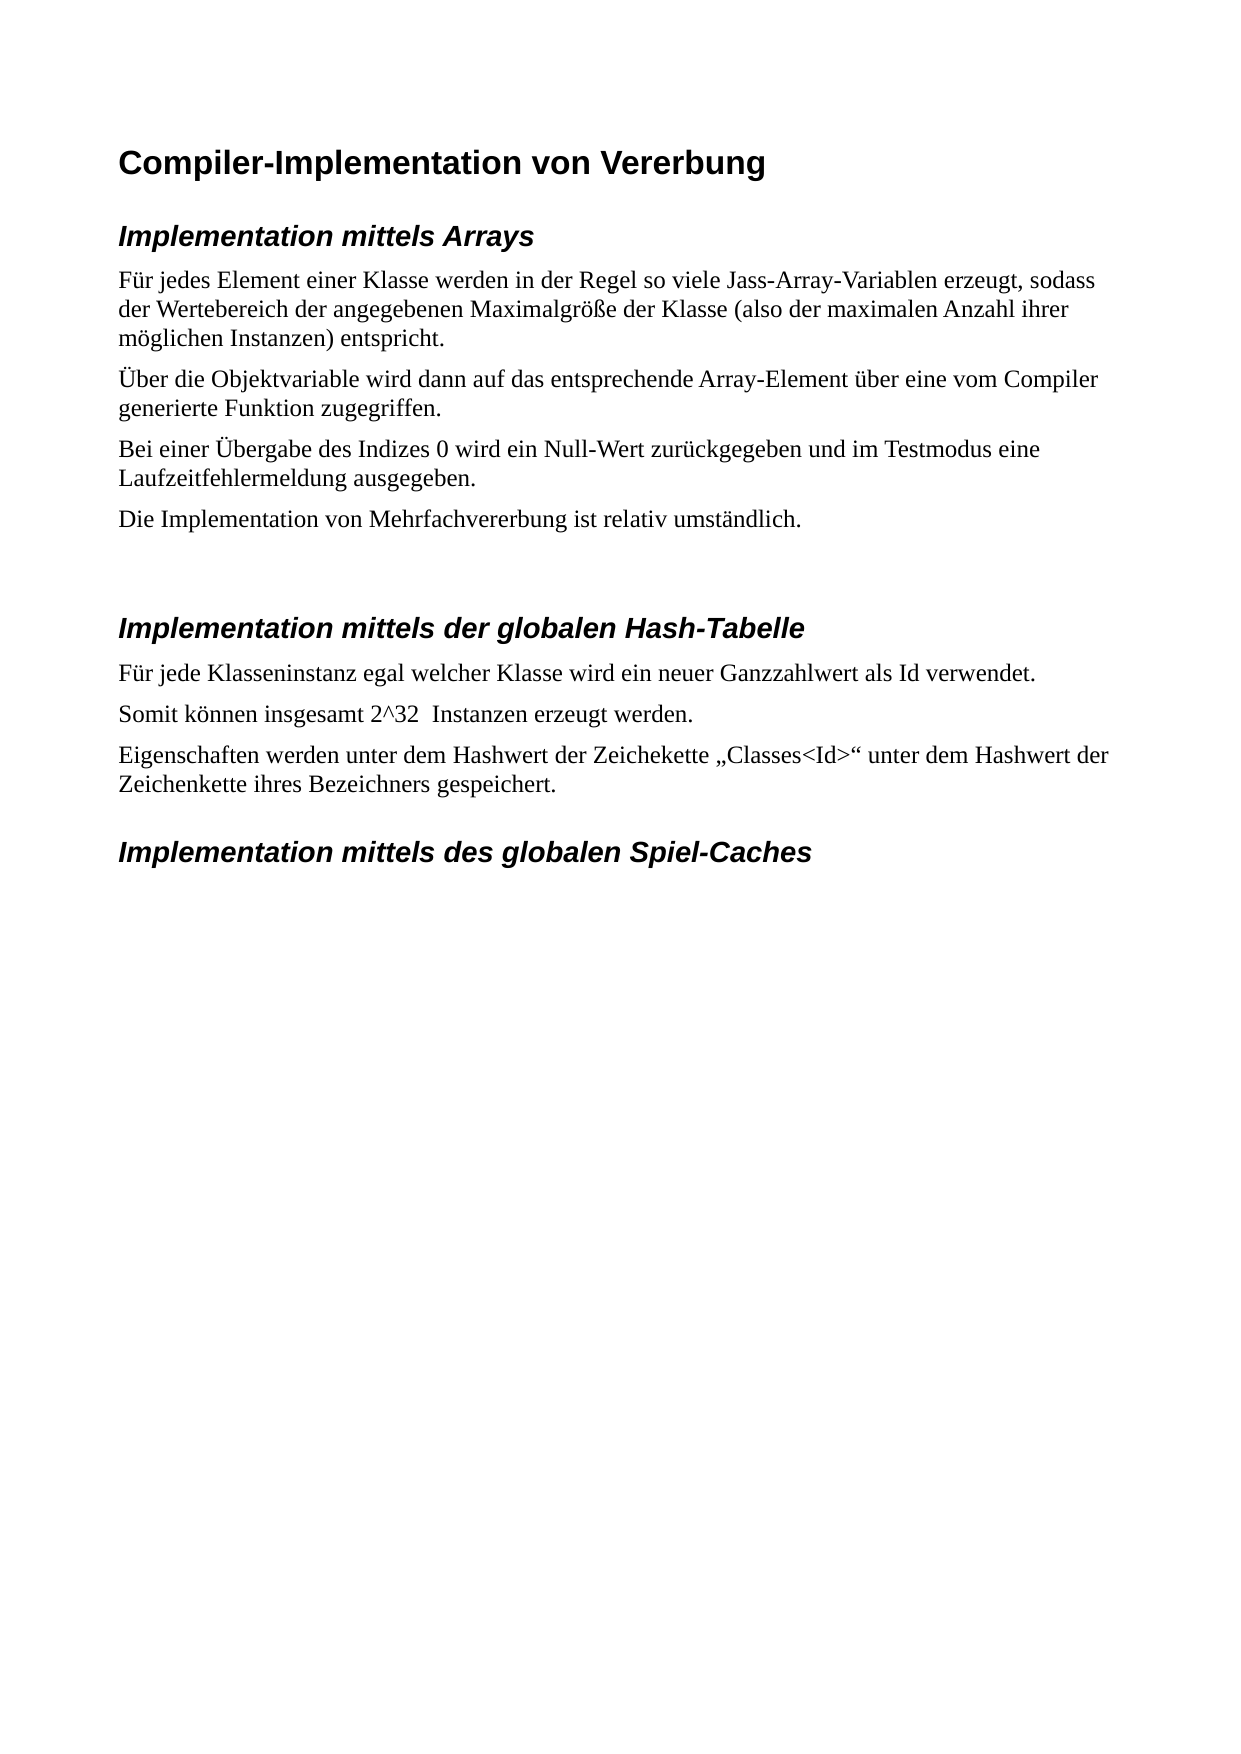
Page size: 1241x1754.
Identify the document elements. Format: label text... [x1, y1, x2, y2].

text Über die Objektvariable wird dann auf das entsprechende Array-Element über eine vom Compiler generierte Funktion zugegriffen. [118, 364, 1122, 422]
text Bei einer Übergabe des Indizes 0 wird ein Null-Wert zurückgegeben und im Testmodus eine Laufzeitfehlermeldung ausgegeben. [118, 434, 1122, 492]
text Für jede Klasseninstanz egal welcher Klasse wird ein neuer Ganzzahlwert als Id verwendet. [118, 658, 1122, 686]
subtitle Implementation mittels Arrays [118, 219, 1122, 253]
subtitle Implementation mittels des globalen Spiel-Caches [118, 835, 1122, 869]
subtitle Compiler-Implementation von Vererbung [118, 143, 1122, 182]
subtitle Implementation mittels der globalen Hash-Tabelle [118, 612, 1122, 645]
text Eigenschaften werden unter dem Hashwert der Zeichekette „Classes<Id>“ unter dem Hashwert der Zeichenkette ihres Bezeichners gespeichert. [118, 740, 1122, 798]
text Für jedes Element einer Klasse werden in der Regel so viele Jass-Array-Variablen erzeugt, sodass der Wertebereich der angegebenen Maximalgröße der Klasse (also der maximalen Anzahl ihrer möglichen Instanzen) entspricht. [118, 265, 1122, 352]
text Die Implementation von Mehrfachvererbung ist relativ umständlich. [118, 504, 1122, 533]
text Somit können insgesamt 2^32 Instanzen erzeugt werden. [118, 699, 1122, 728]
